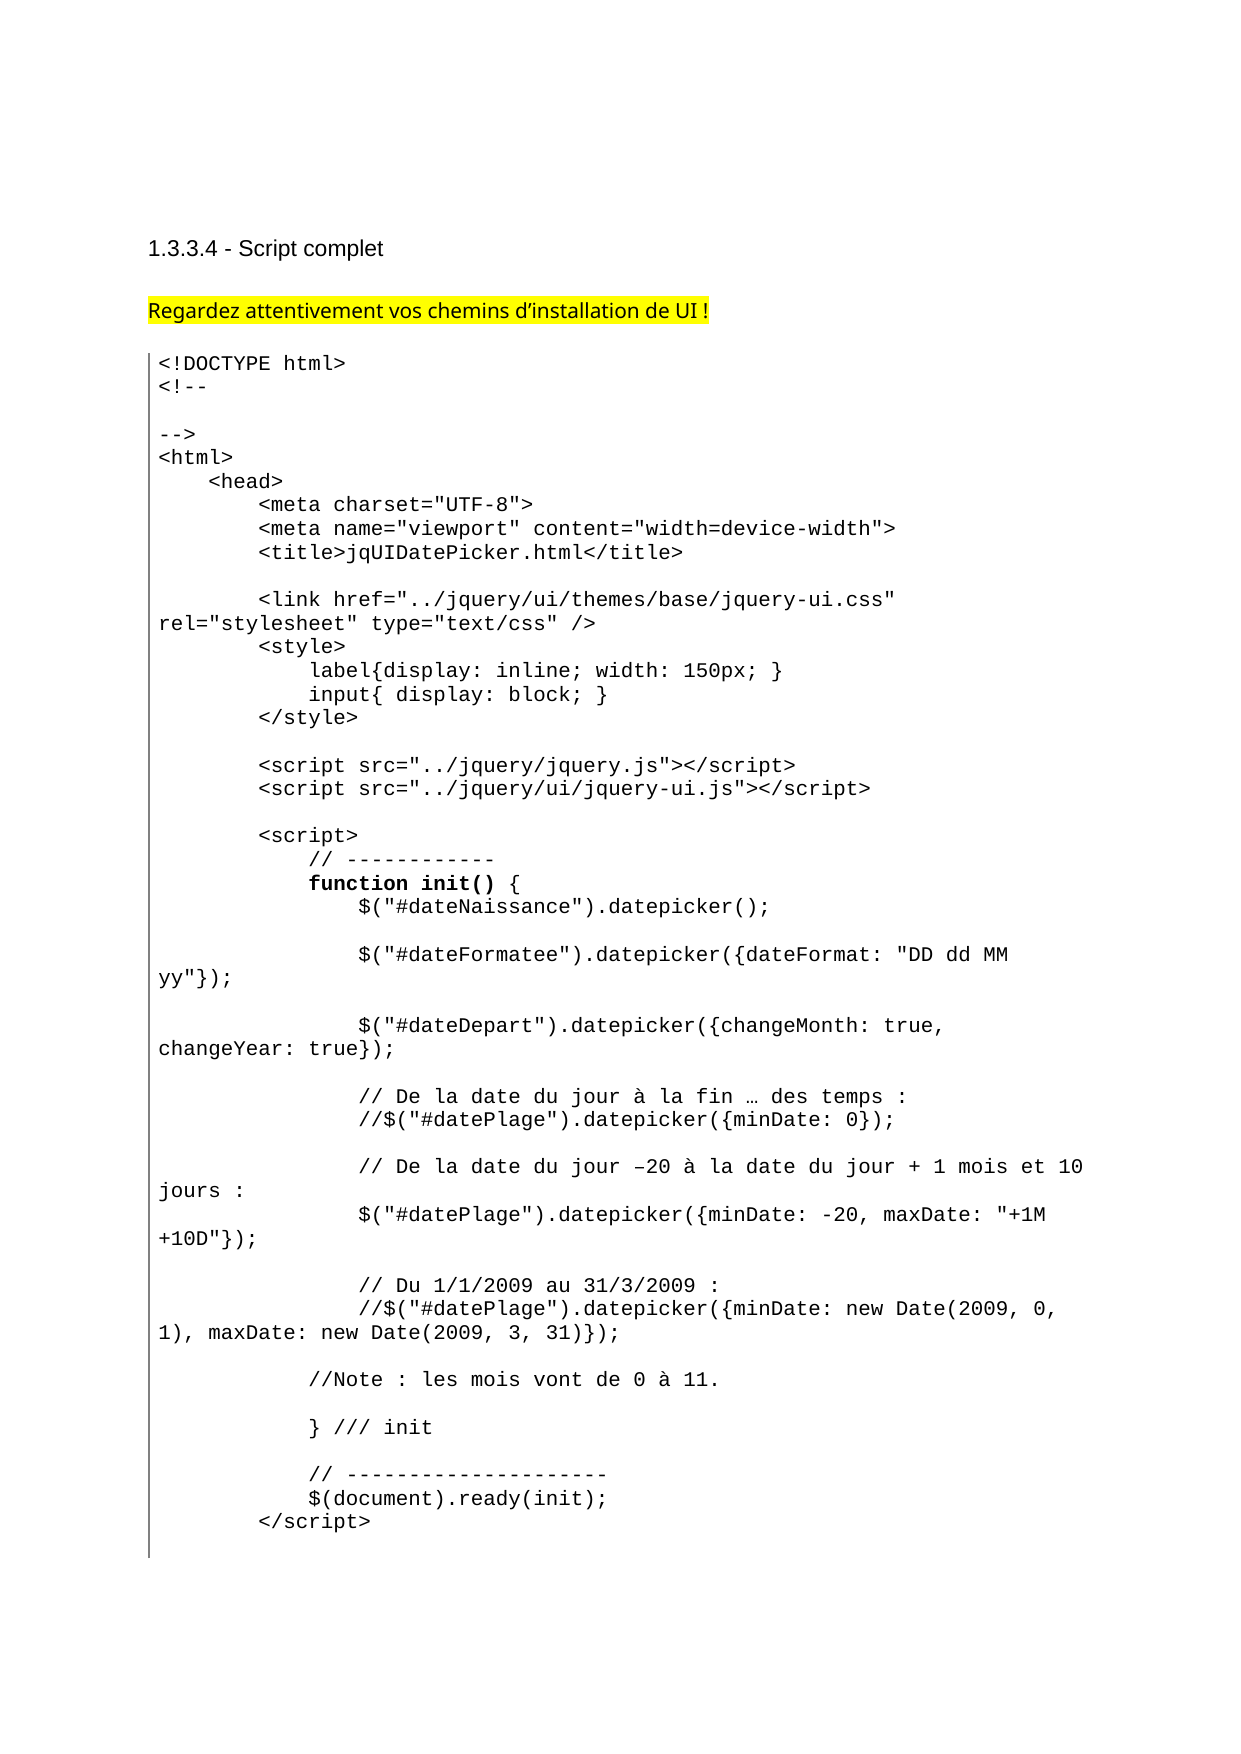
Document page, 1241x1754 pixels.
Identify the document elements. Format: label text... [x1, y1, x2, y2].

text <link href="../jquery/ui/themes/base/jquery-ui.css" rel="stylesheet" type="text/css" /> [150, 589, 1092, 636]
text <!DOCTYPE html> [150, 353, 1092, 376]
text <script> [150, 826, 1092, 849]
text $("#dateNaissance").datepicker(); [150, 896, 1092, 920]
text label{display: inline; width: 150px; } [150, 660, 1092, 684]
text // De la date du jour à la fin … des temps : [150, 1086, 1092, 1109]
text //Note : les mois vont de 0 à 11. [150, 1369, 1092, 1393]
text } /// init [150, 1417, 1092, 1440]
text $(document).ready(init); [150, 1488, 1092, 1511]
subtitle - Script complet [148, 235, 1092, 261]
text //$("#datePlage").datepicker({minDate: 0}); [150, 1109, 1092, 1133]
text // De la date du jour –20 à la date du jour + 1 mois et 10 jours : [150, 1157, 1092, 1204]
text <script src="../jquery/ui/jquery-ui.js"></script> [150, 778, 1092, 802]
text <meta charset="UTF-8"> [150, 494, 1092, 518]
text // Du 1/1/2009 au 31/3/2009 : [150, 1275, 1092, 1298]
text <head> [150, 471, 1092, 494]
text //$("#datePlage").datepicker({minDate: new Date(2009, 0, 1), maxDate: new Date(2009, 3, 31)}); [150, 1298, 1092, 1346]
text <!-- [150, 376, 1092, 400]
text <style> [150, 636, 1092, 660]
text $("#dateFormatee").datepicker({dateFormat: "DD dd MM yy"}); [150, 944, 1092, 991]
text <html> [150, 447, 1092, 471]
text </style> [150, 707, 1092, 731]
text // ------------ [150, 849, 1092, 873]
text <meta name="viewport" content="width=device-width"> [150, 518, 1092, 542]
text function init() { [150, 873, 1092, 896]
text $("#datePlage").datepicker({minDate: -20, maxDate: "+1M +10D"}); [150, 1204, 1092, 1251]
text --> [150, 423, 1092, 447]
text <title>jqUIDatePicker.html</title> [150, 542, 1092, 565]
text // --------------------- [150, 1464, 1092, 1488]
text </script> [150, 1511, 1092, 1535]
text $("#dateDepart").datepicker({changeMonth: true, changeYear: true}); [150, 1015, 1092, 1062]
text Regardez attentivement vos chemins d’installation de UI ! [148, 296, 1092, 324]
text input{ display: block; } [150, 684, 1092, 707]
text <script src="../jquery/jquery.js"></script> [150, 754, 1092, 778]
